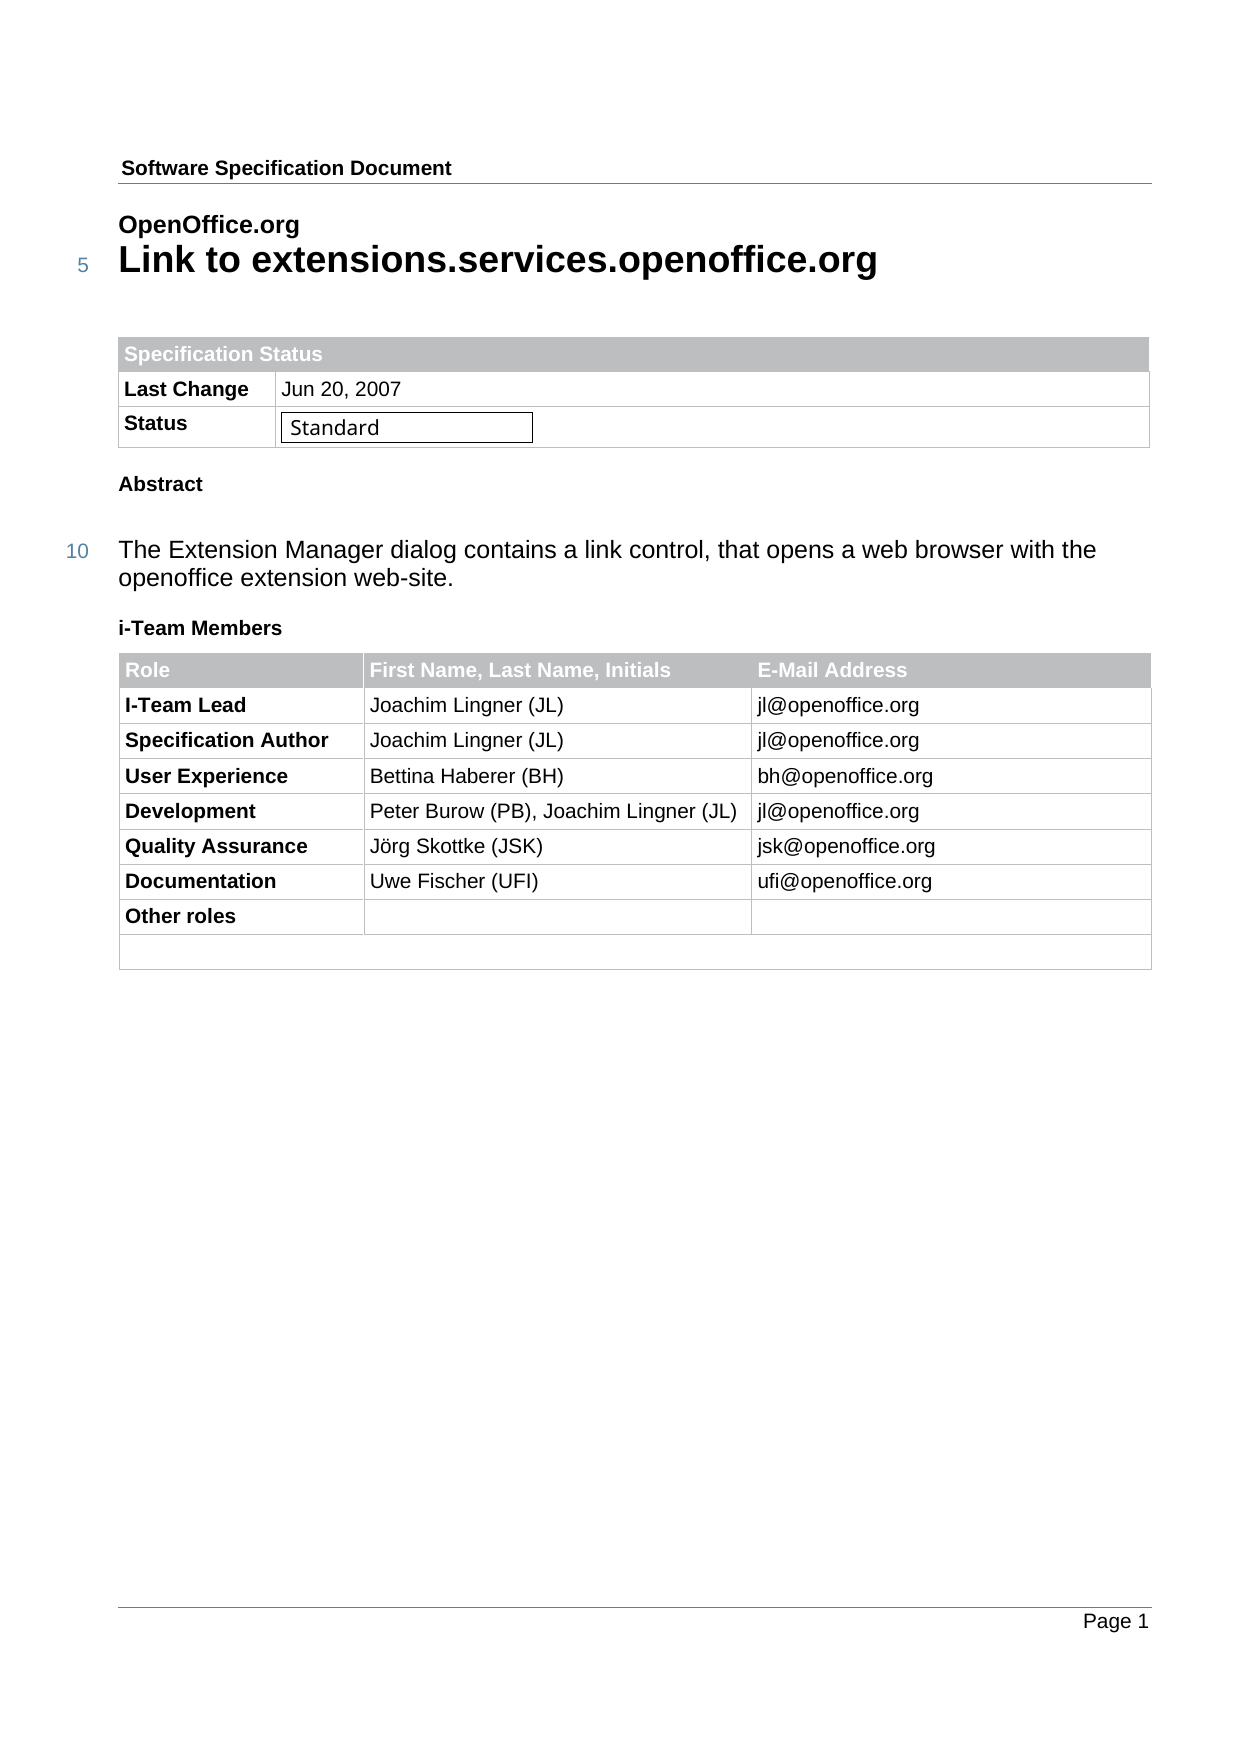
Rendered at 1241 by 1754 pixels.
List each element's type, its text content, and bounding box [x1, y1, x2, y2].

table_cell Development [120, 794, 363, 829]
table_cell Other roles [120, 900, 363, 934]
table_cell Joachim Lingner (JL) [365, 688, 751, 723]
table_header E-Mail Address [751, 653, 1151, 688]
table_cell <State reason here, if one role is not represented in i-Team.> [120, 935, 1151, 969]
table_cell User Experience [120, 759, 363, 793]
table_cell Bettina Haberer (BH) [365, 759, 751, 793]
table_cell <User@openoffice.org> [752, 900, 1151, 934]
table_cell Peter Burow (PB), Joachim Lingner (JL) [365, 794, 751, 829]
table_cell Uwe Fischer (UFI) [365, 865, 751, 899]
table_cell jl@openoffice.org [752, 794, 1151, 829]
table_cell Joachim Lingner (JL) [365, 724, 751, 758]
table_cell Jörg Skottke (JSK) [365, 830, 751, 864]
table_cell Specification Author [120, 724, 363, 758]
table_header Role [119, 653, 363, 688]
table_cell <First Name, Last Name (Initials)> [365, 900, 751, 934]
table_cell ufi@openoffice.org [752, 865, 1151, 899]
table_cell I-Team Lead [120, 688, 363, 723]
table_cell Jun 20, 2007 [276, 372, 1149, 406]
table_cell Status [119, 407, 275, 447]
table_cell Quality Assurance [120, 830, 363, 864]
text The Extension Manager dialog contains a link control, that opens a web browser with the openoffice extension web-site. [118, 536, 1152, 592]
table_header First Name, Last Name, Initials [364, 653, 751, 688]
table_cell Documentation [120, 865, 363, 899]
table_cell bh@openoffice.org [752, 759, 1151, 793]
subtitle Abstract [118, 472, 1152, 496]
text Link to extensions.services.openoffice.org [118, 239, 1152, 281]
text Software Specification Document [118, 154, 1152, 183]
table_cell jl@openoffice.org [752, 724, 1151, 758]
subtitle i-Team Members [118, 617, 1152, 640]
table_cell jsk@openoffice.org [752, 830, 1151, 864]
table_header Specification Status [118, 337, 1149, 371]
table_cell jl@openoffice.org [752, 688, 1151, 723]
table_cell PRELIMINARY status is the initial conception of a specification. STANDARD A specification with status Standard is considered to be stable and has the approval of the i-Team. OBSOLETE An Obsolete specification is a specification that has been identified unnecessary. For example due to; technology changes or changes in other standards or specifications. [276, 407, 1149, 447]
text OpenOffice.org [118, 211, 1152, 239]
table_cell Last Change [119, 372, 275, 406]
